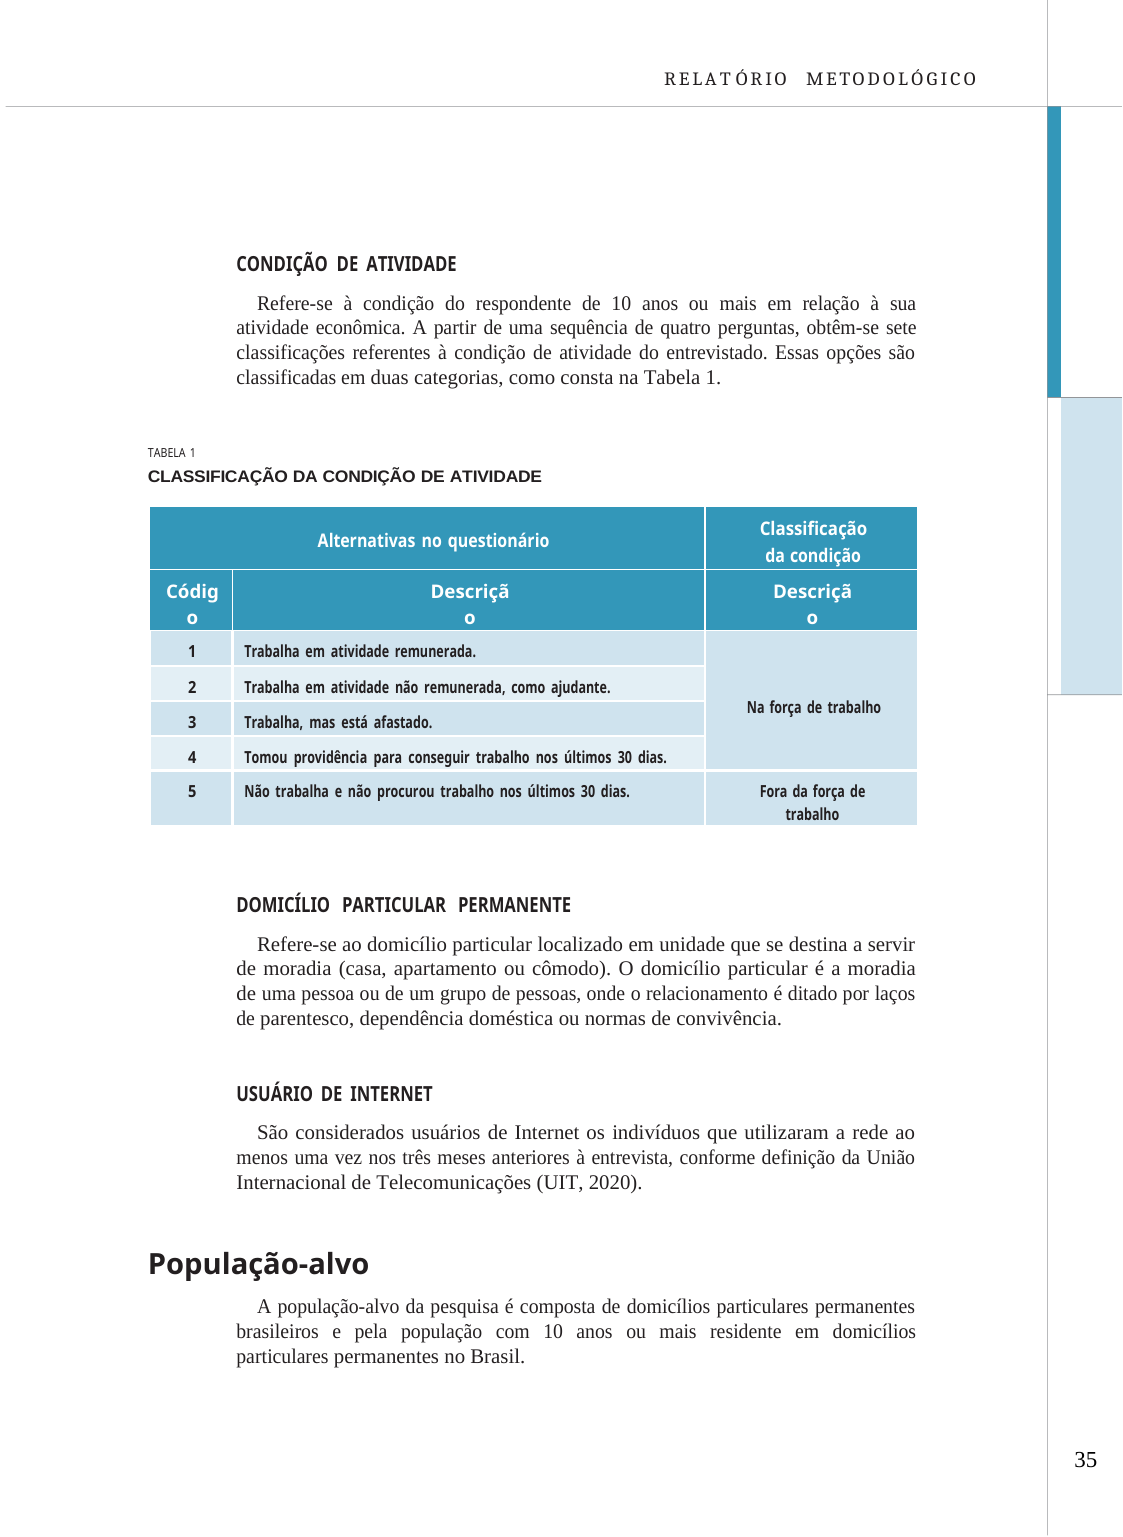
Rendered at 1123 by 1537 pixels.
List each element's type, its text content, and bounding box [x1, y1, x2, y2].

table_cell Código [150, 570, 232, 630]
table_cell Trabalha, mas está afastado. [234, 702, 704, 735]
table_header Alternativas no questionário [150, 507, 704, 569]
subtitle DOMICÍLIO PARTICULAR PERMANENTE [236, 890, 987, 919]
table_cell 2 [151, 667, 231, 700]
table_cell Tomou providência para conseguir trabalho nos últimos 30 dias. [234, 737, 704, 769]
table_cell Trabalha em atividade não remunerada, como ajudante. [234, 667, 704, 700]
table_cell Descrição [706, 570, 917, 630]
table_cell 5 [151, 772, 231, 825]
table_cell 3 [151, 702, 231, 735]
subtitle População-alvo [148, 1244, 987, 1283]
subtitle CONDIÇÃO DE ATIVIDADE [236, 249, 987, 278]
text São considerados usuários de Internet os indivíduos que utilizaram a rede ao menos uma vez nos três meses anteriores à entrevista, conforme definição da União Internacional de Telecomunicações (UIT, 2020). [236, 1120, 917, 1194]
text Refere-se à condição do respondente de 10 anos ou mais em relação à sua atividade econômica. A partir de uma sequência de quatro perguntas, obtêm-se sete classificações referentes à condição de atividade do entrevistado. Essas opções são classificadas em duas categorias, como consta na Tabela 1. [236, 291, 917, 389]
table_cell 4 [151, 737, 231, 769]
table_header Classificação da condição [706, 507, 917, 569]
text CLASSIFICAÇÃO DA CONDIÇÃO DE ATIVIDADE [148, 467, 987, 486]
table_cell Descrição [233, 570, 704, 630]
table_cell 1 [151, 631, 231, 665]
table_cell Não trabalha e não procurou trabalho nos últimos 30 dias. [234, 772, 704, 825]
text A população-alvo da pesquisa é composta de domicílios particulares permanentes brasileiros e pela população com 10 anos ou mais residente em domicílios particulares permanentes no Brasil. [236, 1294, 917, 1368]
text TABELA 1 [148, 444, 987, 461]
text Refere-se ao domicílio particular localizado em unidade que se destina a servir de moradia (casa, apartamento ou cômodo). O domicílio particular é a moradia de uma pessoa ou de um grupo de pessoas, onde o relacionamento é ditado por laços de parentesco, dependência doméstica ou normas de convivência. [236, 932, 917, 1030]
table_cell Fora da força de trabalho [706, 772, 917, 825]
table_cell Trabalha em atividade remunerada. [234, 631, 704, 665]
table_cell Na força de trabalho [706, 631, 917, 769]
subtitle USUÁRIO DE INTERNET [236, 1079, 987, 1108]
